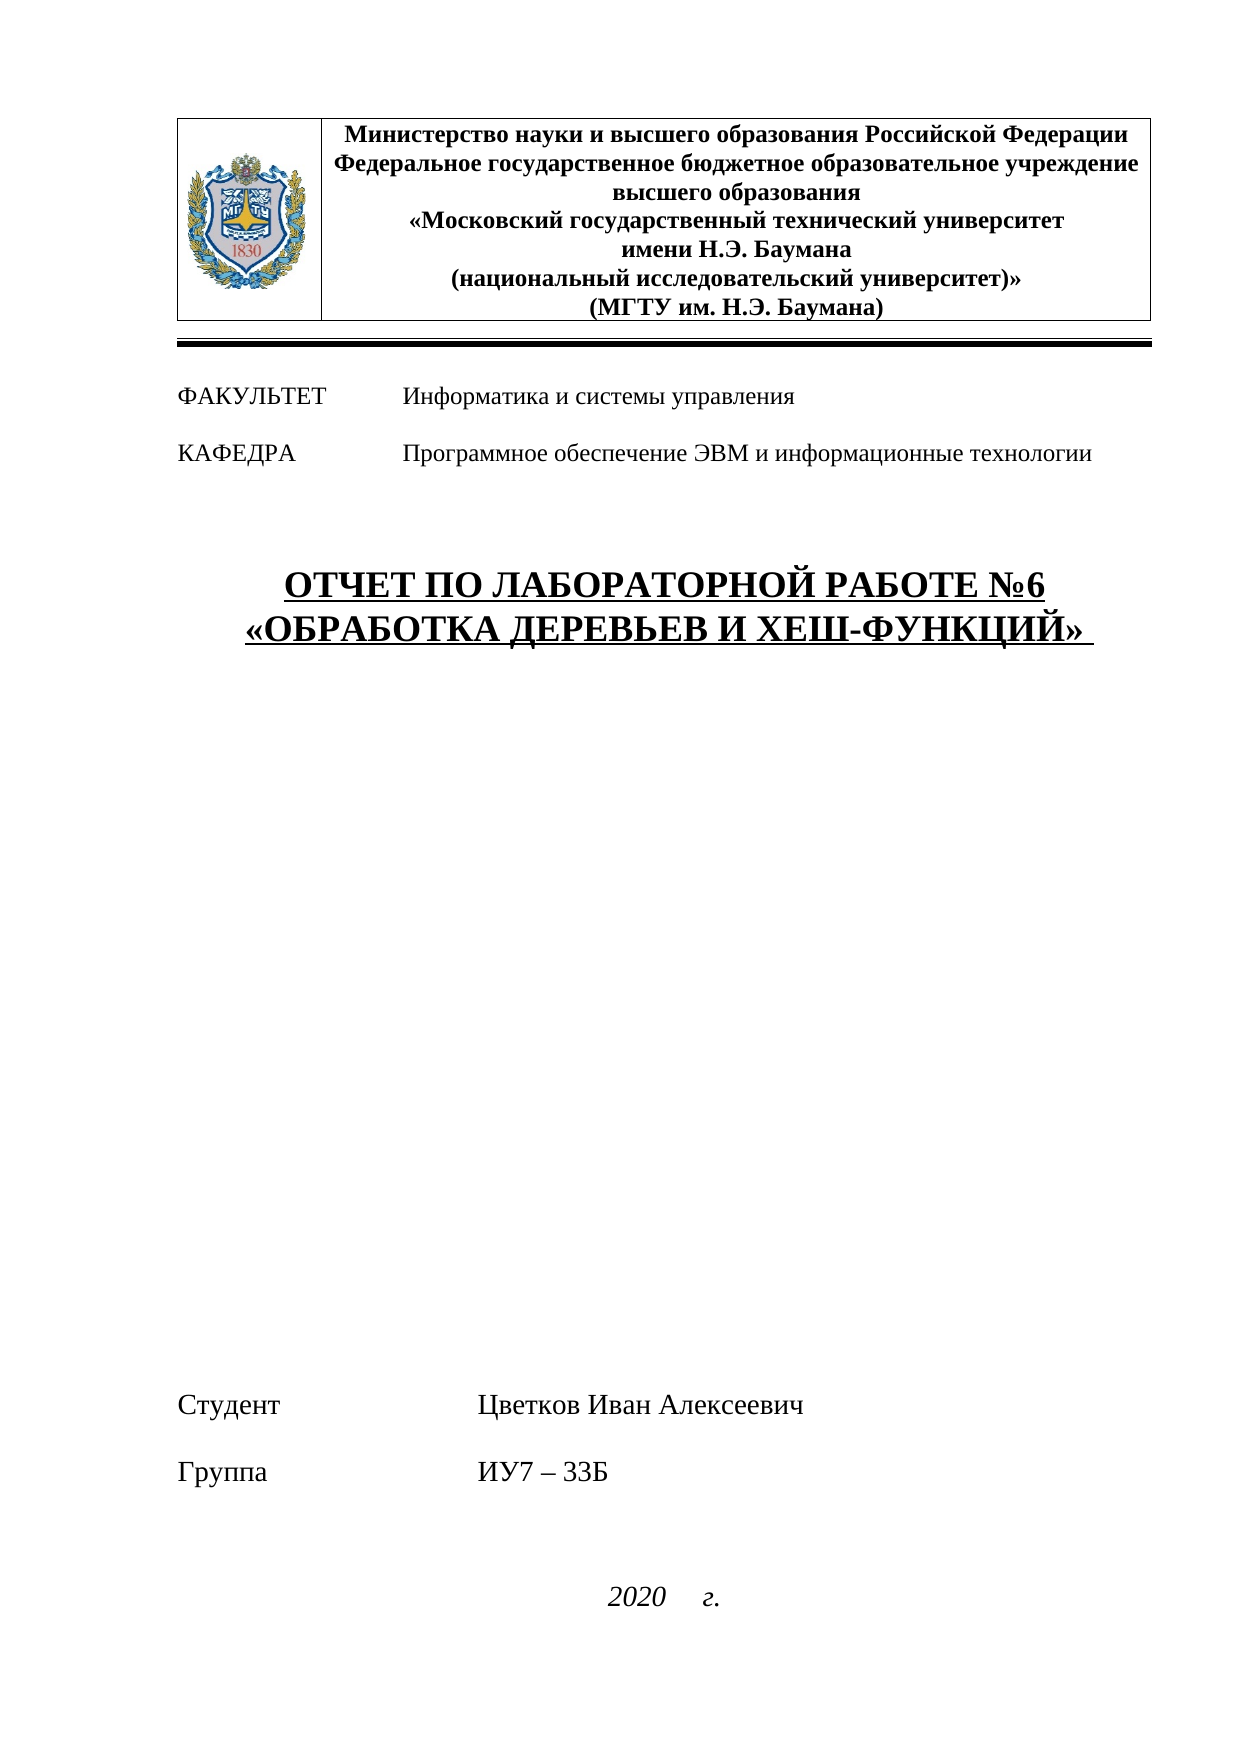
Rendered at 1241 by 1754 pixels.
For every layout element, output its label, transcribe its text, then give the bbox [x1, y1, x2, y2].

text ФАКУЛЬТЕТ Информатика и системы управления [177, 381, 1152, 409]
text 2020 г. [177, 1579, 1152, 1612]
text КАФЕДРА Программное обеспечение ЭВМ и информационные технологии [177, 438, 1152, 467]
text Студент Цветков Иван Алексеевич [177, 1387, 1152, 1421]
picture [196, 153, 307, 290]
text «ОБРАБОТКА ДЕРЕВЬЕВ И ХЕШ-ФУНКЦИЙ» [177, 606, 1152, 649]
table_header [178, 119, 321, 320]
text Группа ИУ7 – 33Б [177, 1454, 1152, 1488]
text ОТЧЕТ ПО ЛАБОРАТОРНОЙ РАБОТЕ №6 [177, 563, 1152, 606]
table_header Министерство науки и высшего образования Российской Федерации Федеральное государственное бюджетное образовательное учреждение высшего образования «Московский государственный технический университет имени Н.Э. Баумана (национальный исследовательский университет)» (МГТУ им. Н.Э. Баумана) [322, 119, 1150, 320]
